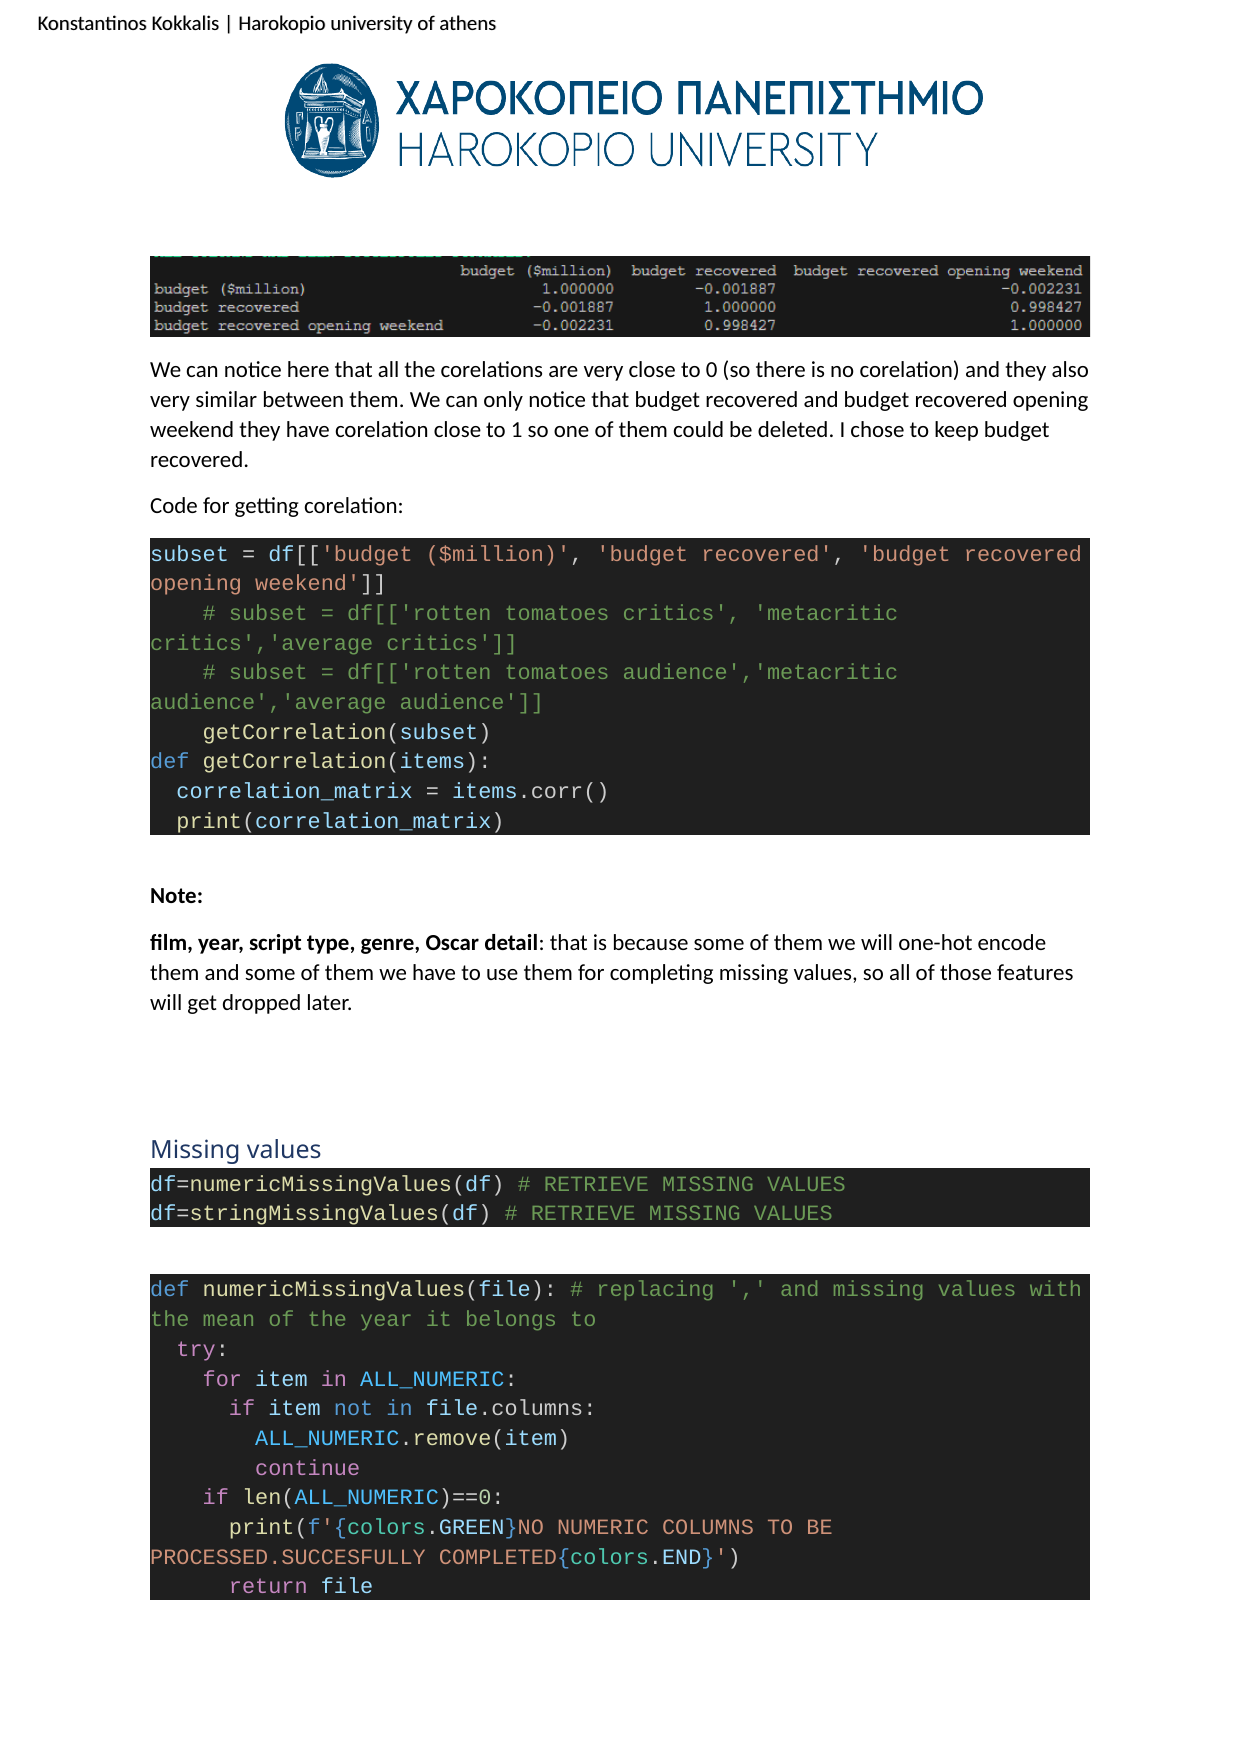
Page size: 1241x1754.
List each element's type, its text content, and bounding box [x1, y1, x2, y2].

text getCorrelation(subset) [150, 716, 1090, 746]
text film, year, script type, genre, Oscar detail: that is because some of them we will one-hot encode them and some of them we have to use them for completing missing values, so all of those features will get dropped later. [150, 928, 1090, 1016]
text def numericMissingValues(file): # replacing ',' and missing values with the mean of the year it belongs to [150, 1274, 1090, 1333]
text if len(ALL_NUMERIC)==0: [150, 1482, 1090, 1511]
text We can notice here that all the corelations are very close to 0 (so there is no corelation) and they also very similar between them. We can only notice that budget recovered and budget recovered opening weekend they have corelation close to 1 so one of them could be deleted. I chose to keep budget recovered. [150, 355, 1090, 473]
text for item in ALL_NUMERIC: [150, 1363, 1090, 1392]
text correlation_matrix = items.corr() [150, 775, 1090, 805]
text ALL_NUMERIC.remove(item) [150, 1422, 1090, 1452]
text print(correlation_matrix) [150, 805, 1090, 835]
text print(f'{colors.GREEN}NO NUMERIC COLUMNS TO BE PROCESSED.SUCCESFULLY COMPLETED{colors.END}') [150, 1511, 1090, 1571]
text def getCorrelation(items): [150, 746, 1090, 775]
text try: [150, 1333, 1090, 1363]
text df=numericMissingValues(df) # RETRIEVE MISSING VALUES [150, 1168, 1090, 1197]
text # subset = df[['rotten tomatoes audience','metacritic audience','average audience']] [150, 657, 1090, 716]
text if item not in file.columns: [150, 1392, 1090, 1422]
text subset = df[['budget ($million)', 'budget recovered', 'budget recovered opening weekend']] [150, 538, 1090, 597]
subtitle Missing values [150, 1131, 1090, 1166]
text Note: [150, 881, 1090, 909]
text # subset = df[['rotten tomatoes critics', 'metacritic critics','average critics']] [150, 597, 1090, 657]
text return file [150, 1571, 1090, 1600]
text df=stringMissingValues(df) # RETRIEVE MISSING VALUES [150, 1197, 1090, 1227]
text continue [150, 1452, 1090, 1482]
text Code for getting corelation: [150, 491, 1090, 519]
